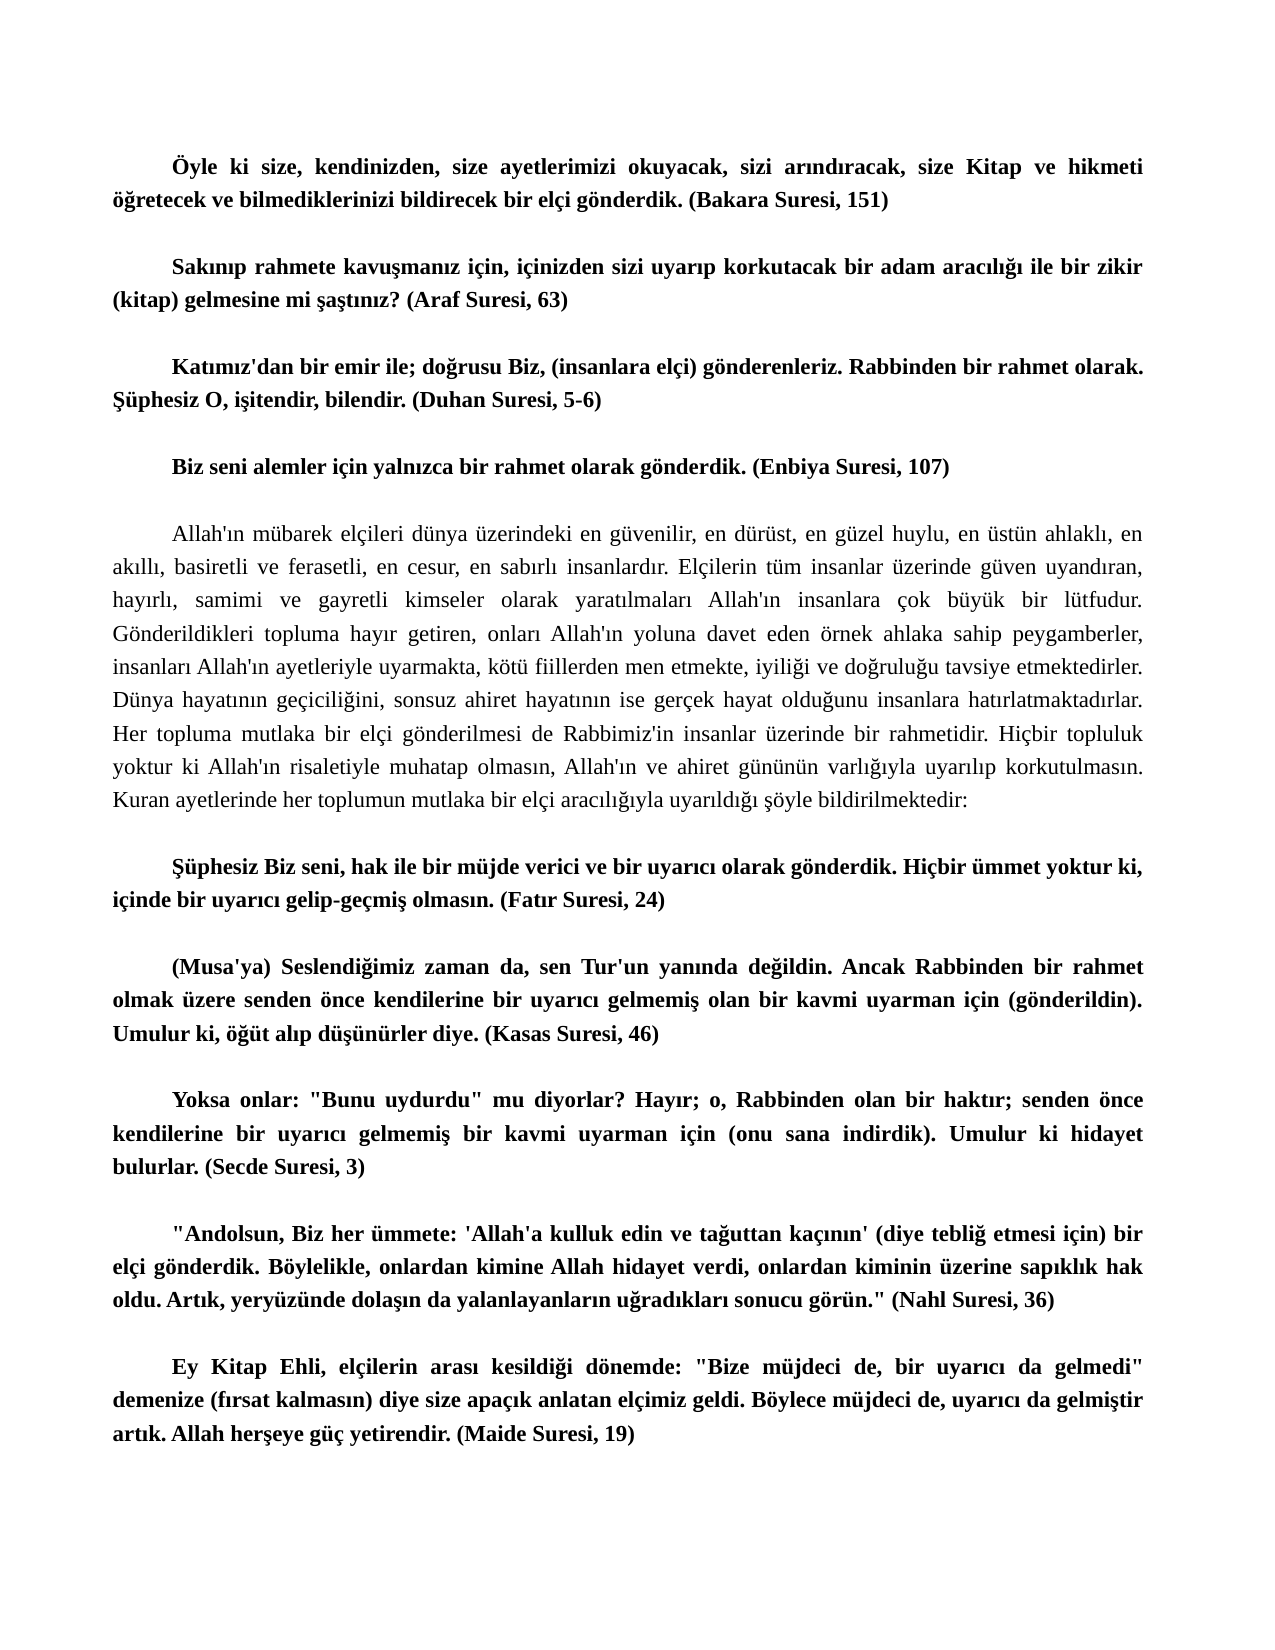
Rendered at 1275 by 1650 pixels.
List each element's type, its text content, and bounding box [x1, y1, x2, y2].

text Allah'ın mübarek elçileri dünya üzerindeki en güvenilir, en dürüst, en güzel huylu, en üstün ahlaklı, en akıllı, basiretli ve ferasetli, en cesur, en sabırlı insanlardır. Elçilerin tüm insanlar üzerinde güven uyandıran, hayırlı, samimi ve gayretli kimseler olarak yaratılmaları Allah'ın insanlara çok büyük bir lütfudur. Gönderildikleri topluma hayır getiren, onları Allah'ın yoluna davet eden örnek ahlaka sahip peygamberler, insanları Allah'ın ayetleriyle uyarmakta, kötü fiillerden men etmekte, iyiliği ve doğruluğu tavsiye etmektedirler. Dünya hayatının geçiciliğini, sonsuz ahiret hayatının ise gerçek hayat olduğunu insanlara hatırlatmaktadırlar. Her topluma mutlaka bir elçi gönderilmesi de Rabbimiz'in insanlar üzerinde bir rahmetidir. Hiçbir topluluk yoktur ki Allah'ın risaletiyle muhatap olmasın, Allah'ın ve ahiret gününün varlığıyla uyarılıp korkutulmasın. Kuran ayetlerinde her toplumun mutlaka bir elçi aracılığıyla uyarıldığı şöyle bildirilmektedir: [112, 514, 1145, 814]
text Öyle ki size, kendinizden, size ayetlerimizi okuyacak, sizi arındıracak, size Kitap ve hikmeti öğretecek ve bilmediklerinizi bildirecek bir elçi gönderdik. (Bakara Suresi, 151) [112, 148, 1145, 214]
text "Andolsun, Biz her ümmete: 'Allah'a kulluk edin ve tağuttan kaçının' (diye tebliğ etmesi için) bir elçi gönderdik. Böylelikle, onlardan kimine Allah hidayet verdi, onlardan kiminin üzerine sapıklık hak oldu. Artık, yeryüzünde dolaşın da yalanlayanların uğradıkları sonucu görün." (Nahl Suresi, 36) [112, 1214, 1145, 1314]
text Şüphesiz Biz seni, hak ile bir müjde verici ve bir uyarıcı olarak gönderdik. Hiçbir ümmet yoktur ki, içinde bir uyarıcı gelip-geçmiş olmasın. (Fatır Suresi, 24) [112, 848, 1145, 914]
text (Musa'ya) Seslendiğimiz zaman da, sen Tur'un yanında değildin. Ancak Rabbinden bir rahmet olmak üzere senden önce kendilerine bir uyarıcı gelmemiş olan bir kavmi uyarman için (gönderildin). Umulur ki, öğüt alıp düşünürler diye. (Kasas Suresi, 46) [112, 948, 1145, 1048]
text Yoksa onlar: "Bunu uydurdu" mu diyorlar? Hayır; o, Rabbinden olan bir haktır; senden önce kendilerine bir uyarıcı gelmemiş bir kavmi uyarman için (onu sana indirdik). Umulur ki hidayet bulurlar. (Secde Suresi, 3) [112, 1081, 1145, 1181]
text Katımız'dan bir emir ile; doğrusu Biz, (insanlara elçi) gönderenleriz. Rabbinden bir rahmet olarak. Şüphesiz O, işitendir, bilendir. (Duhan Suresi, 5-6) [112, 348, 1145, 414]
text Biz seni alemler için yalnızca bir rahmet olarak gönderdik. (Enbiya Suresi, 107) [112, 448, 1145, 481]
text Sakınıp rahmete kavuşmanız için, içinizden sizi uyarıp korkutacak bir adam aracılığı ile bir zikir (kitap) gelmesine mi şaştınız? (Araf Suresi, 63) [112, 248, 1145, 314]
text Ey Kitap Ehli, elçilerin arası kesildiği dönemde: "Bize müjdeci de, bir uyarıcı da gelmedi" demenize (fırsat kalmasın) diye size apaçık anlatan elçimiz geldi. Böylece müjdeci de, uyarıcı da gelmiştir artık. Allah herşeye güç yetirendir. (Maide Suresi, 19) [112, 1348, 1145, 1448]
